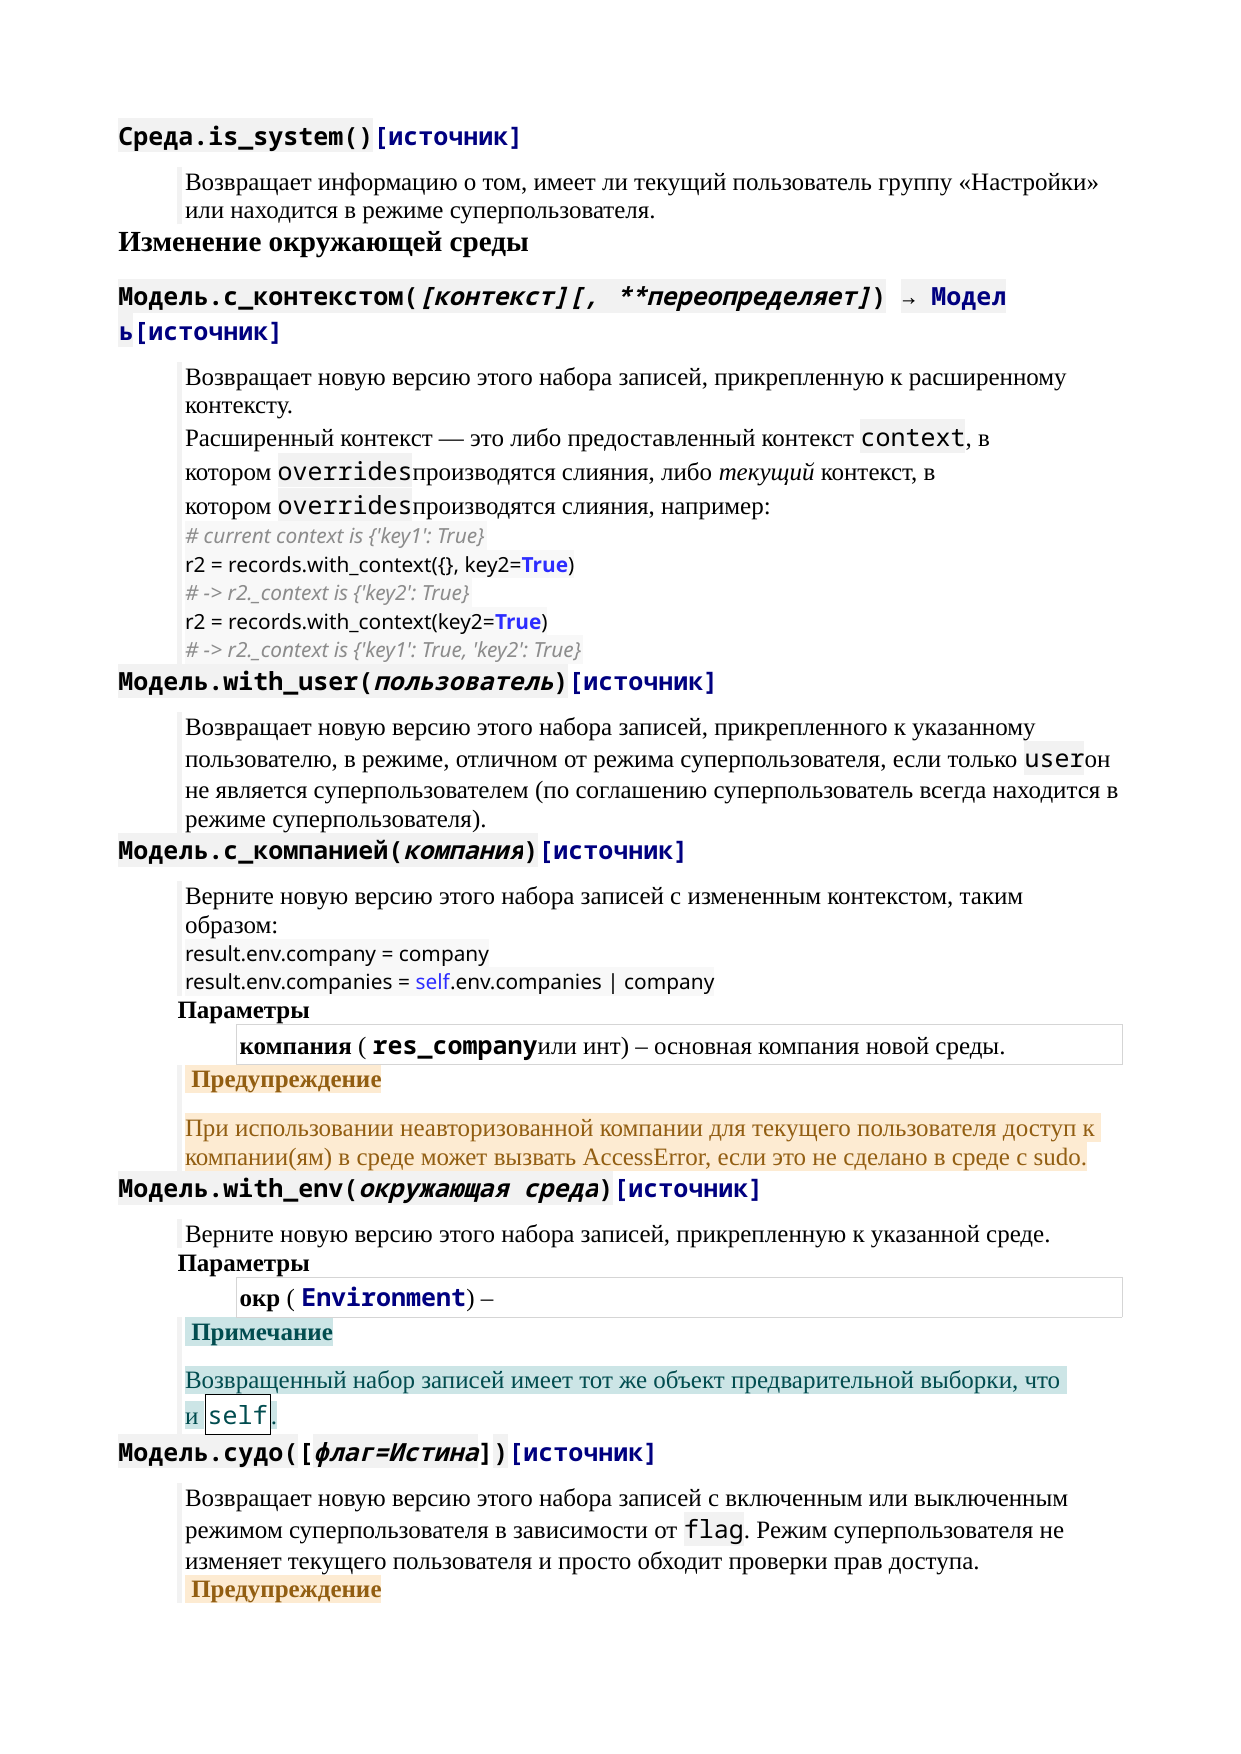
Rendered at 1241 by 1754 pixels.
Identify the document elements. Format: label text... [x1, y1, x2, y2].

list Возвращенный набор записей имеет тот же объект предварительной выборки, что и self. [182, 1366, 1122, 1434]
text r2 = records.with_context({}, key2=True) [182, 550, 1122, 578]
text Предупреждение [182, 1574, 1122, 1603]
subtitle Параметры [177, 1248, 1122, 1277]
text # -> r2._context is {'key2': True} [182, 578, 1122, 607]
subtitle Изменение окружающей среды [118, 224, 1122, 258]
subtitle Среда.is_system()[источник] [118, 118, 1122, 152]
list компания ( res_companyили инт) – основная компания новой среды. [237, 1025, 1122, 1064]
subtitle Модель.with_user(пользователь)[источник] [118, 664, 1122, 698]
subtitle Модель.судо([флаг=Истина])[источник] [118, 1434, 1122, 1468]
list Возвращает новую версию этого набора записей, прикрепленного к указанному пользователю, в режиме, отличном от режима суперпользователя, если только userон не является суперпользователем (по соглашению суперпользователь всегда находится в режиме суперпользователя). [182, 712, 1122, 833]
list При использовании неавторизованной компании для текущего пользователя доступ к компании(ям) в среде может вызвать AccessError, если это не сделано в среде с sudo. [182, 1113, 1122, 1171]
text result.env.company = company [182, 939, 1122, 967]
text r2 = records.with_context(key2=True) [182, 607, 1122, 635]
text # current context is {'key1': True} [182, 521, 1122, 550]
list Возвращает новую версию этого набора записей с включенным или выключенным режимом суперпользователя в зависимости от flag. Режим суперпользователя не изменяет текущего пользователя и просто обходит проверки прав доступа. [182, 1483, 1122, 1574]
subtitle Параметры [177, 996, 1122, 1024]
list Расширенный контекст — это либо предоставленный контекст context, в котором overridesпроизводятся слияния, либо текущий контекст, в котором overridesпроизводятся слияния, например: [182, 419, 1122, 521]
text # -> r2._context is {'key1': True, 'key2': True} [182, 635, 1122, 664]
subtitle Модель.с_контекстом([контекст][, **переопределяет]) → Модель[источник] [118, 279, 1122, 347]
list Возвращает информацию о том, имеет ли текущий пользователь группу «Настройки» или находится в режиме суперпользователя. [182, 167, 1122, 224]
subtitle Модель.с_компанией(компания)[источник] [118, 833, 1122, 867]
list Верните новую версию этого набора записей с измененным контекстом, таким образом: [182, 881, 1122, 939]
text Примечание [182, 1317, 1122, 1346]
list Возвращает новую версию этого набора записей, прикрепленную к расширенному контексту. [182, 362, 1122, 419]
text Предупреждение [177, 1064, 1122, 1093]
text result.env.companies = self.env.companies | company [182, 967, 1122, 996]
list окр ( Environment) – [237, 1278, 1122, 1317]
subtitle Модель.with_env(окружающая среда)[источник] [118, 1171, 1122, 1205]
list Верните новую версию этого набора записей, прикрепленную к указанной среде. [182, 1219, 1122, 1248]
